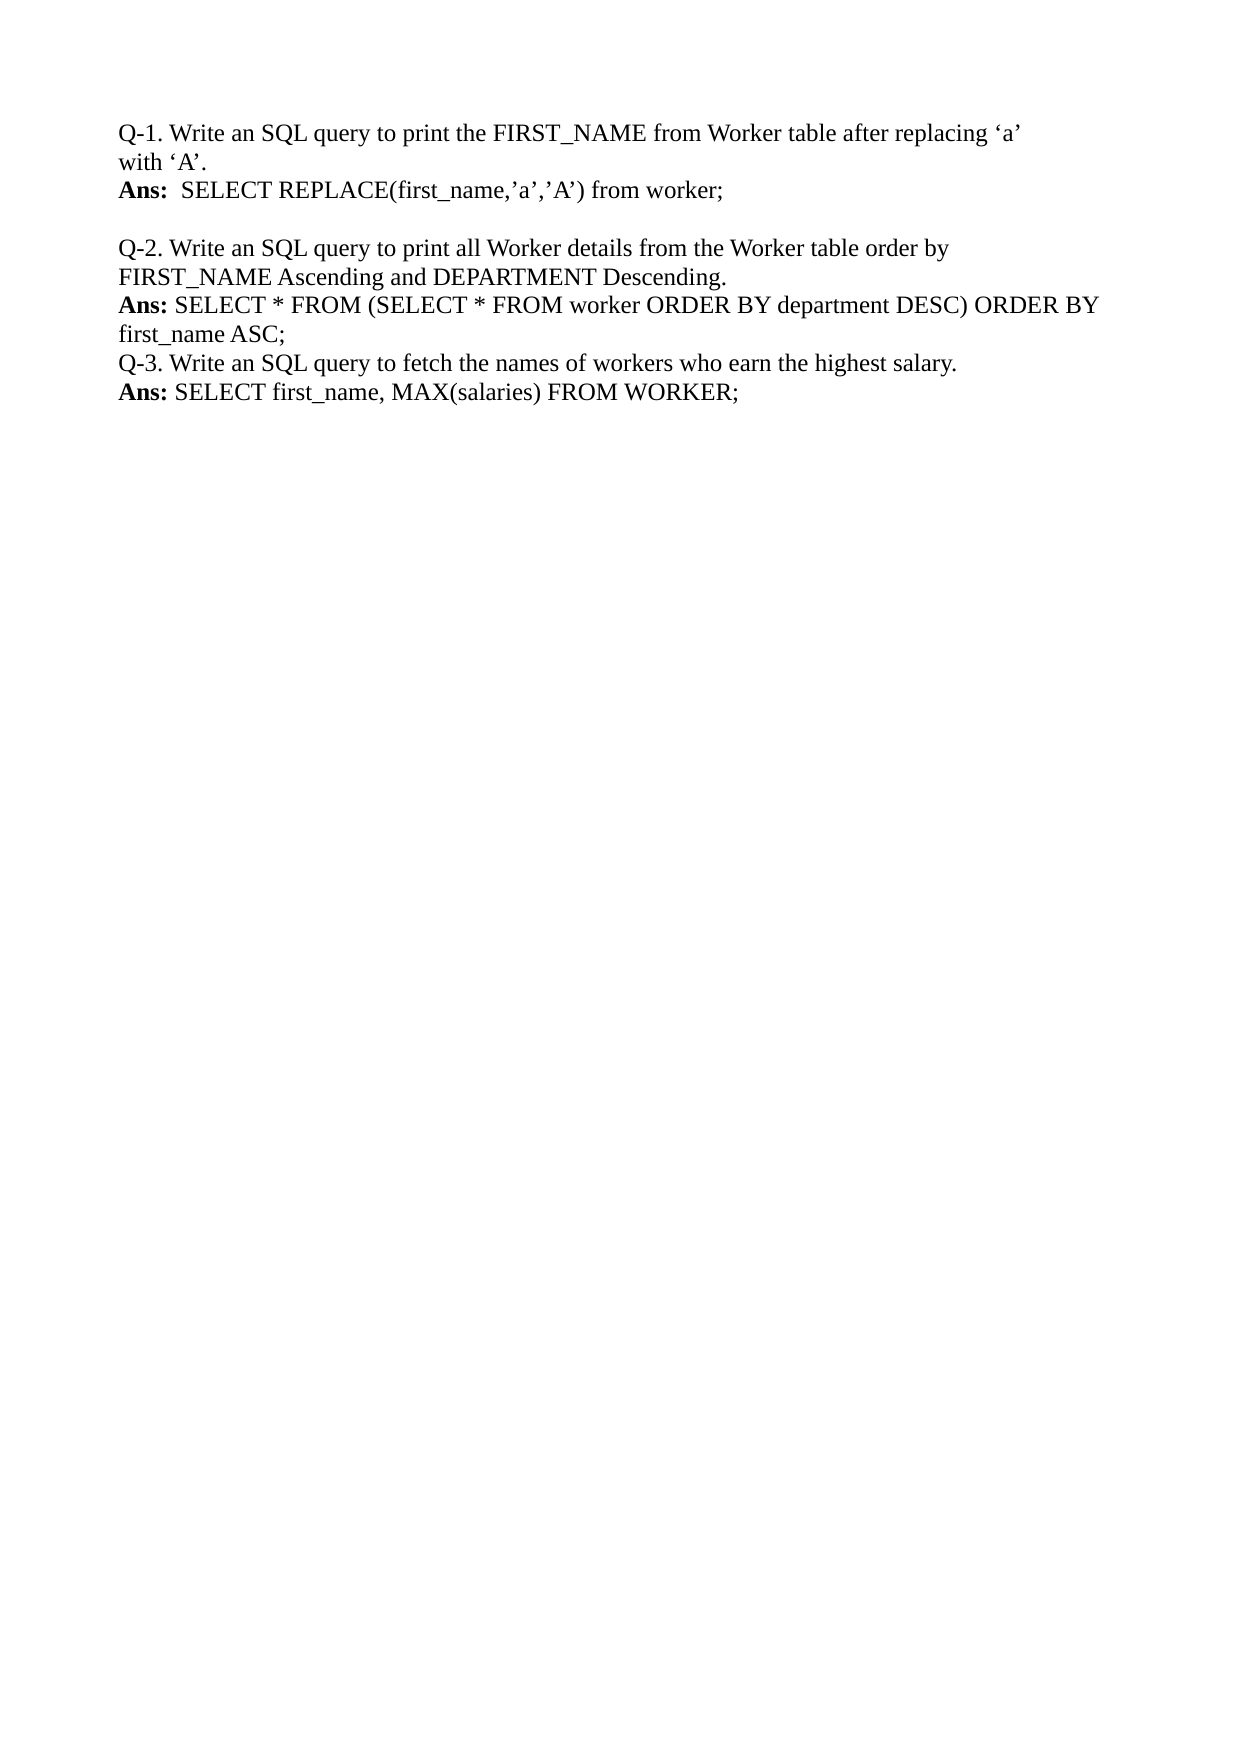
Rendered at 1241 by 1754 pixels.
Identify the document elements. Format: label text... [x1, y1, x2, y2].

text Q-1. Write an SQL query to print the FIRST_NAME from Worker table after replacing ‘a’ [118, 118, 1122, 147]
text Q-2. Write an SQL query to print all Worker details from the Worker table order by [118, 233, 1122, 262]
text FIRST_NAME Ascending and DEPARTMENT Descending. [118, 262, 1122, 291]
text Ans: SELECT REPLACE(first_name,’a’,’A’) from worker; [118, 176, 1122, 204]
text Ans: SELECT first_name, MAX(salaries) FROM WORKER; [118, 377, 1122, 406]
text Ans: SELECT * FROM (SELECT * FROM worker ORDER BY department DESC) ORDER BY first_name ASC; [118, 291, 1122, 348]
text Q-3. Write an SQL query to fetch the names of workers who earn the highest salary. [118, 348, 1122, 377]
text with ‘A’. [118, 147, 1122, 176]
